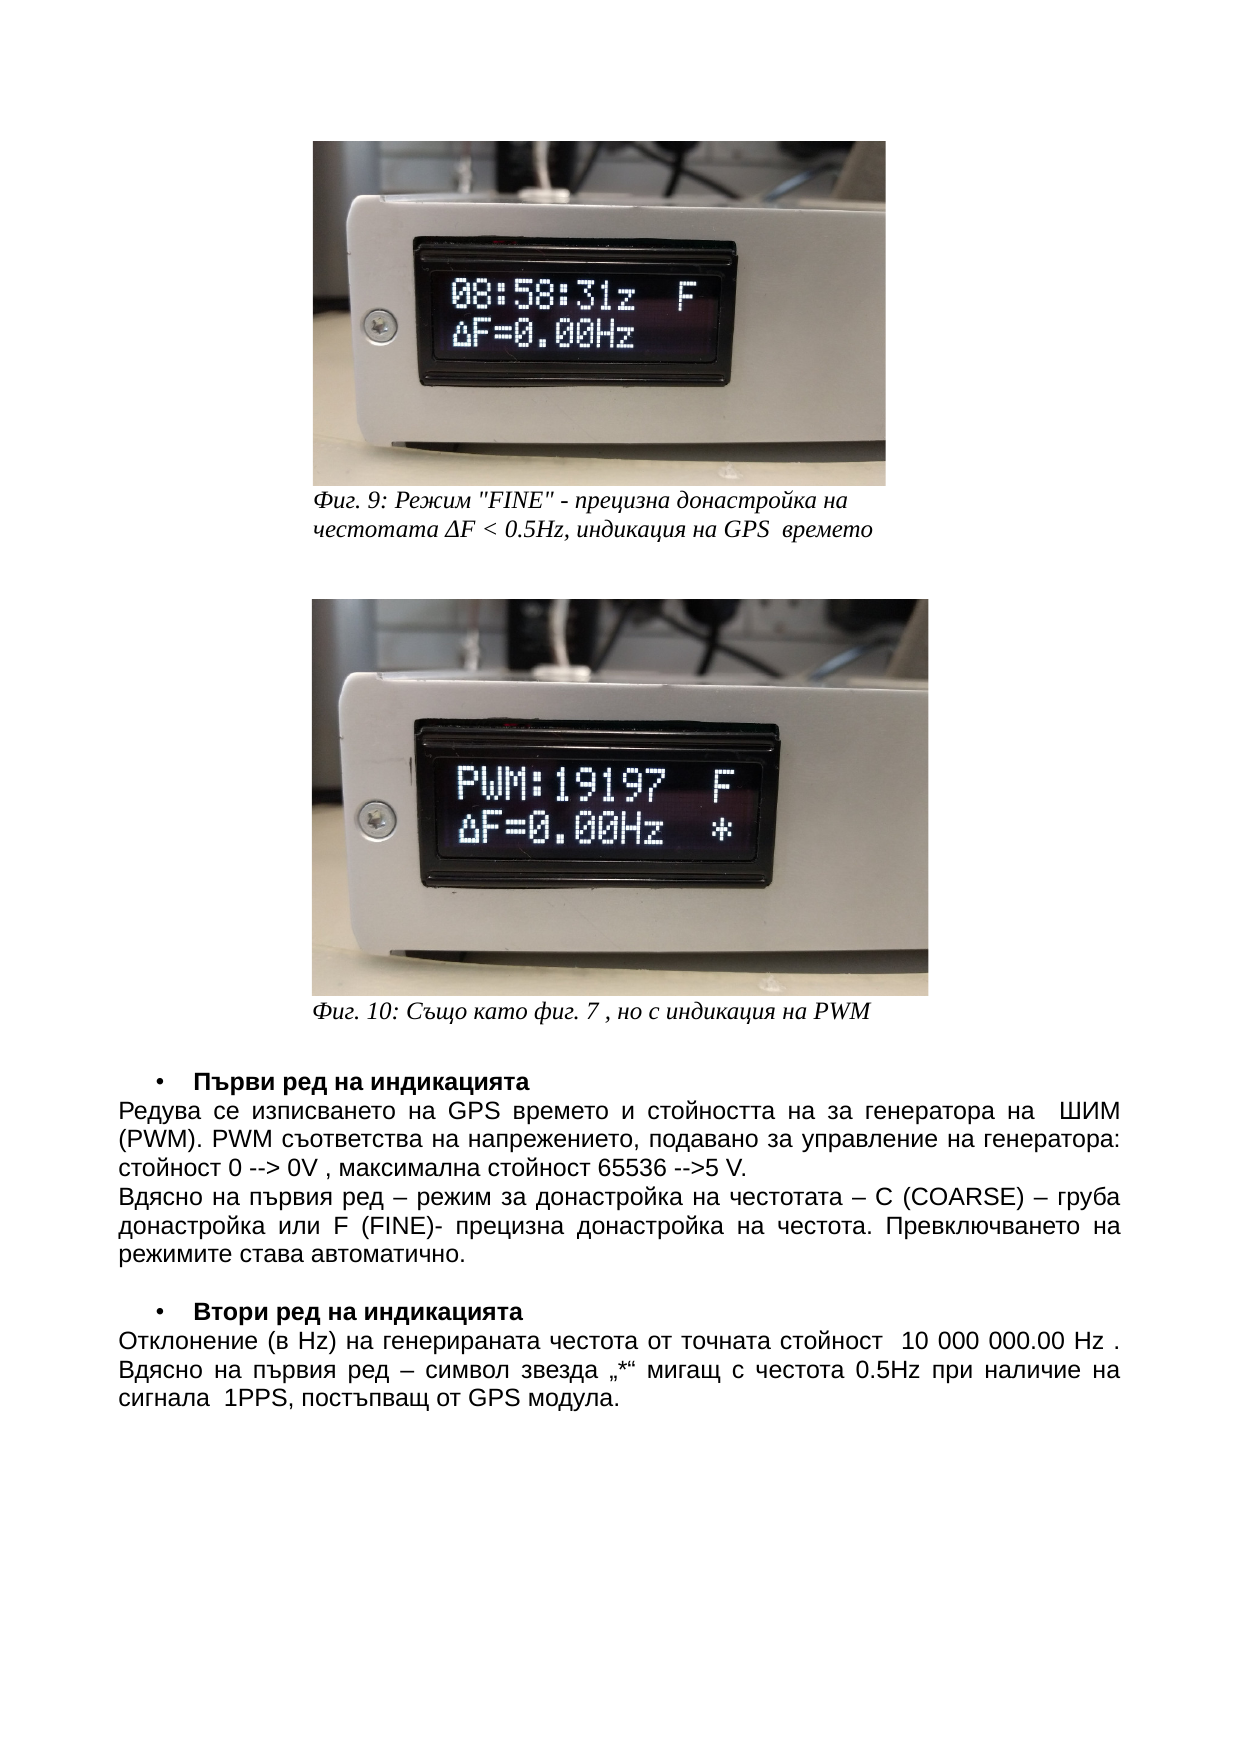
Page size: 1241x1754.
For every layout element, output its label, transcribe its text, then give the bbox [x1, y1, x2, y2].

text Редува се изписването на GPS времето и стойността на за генератора на ШИМ (PWM). PWM съответства на напрежението, подавано за управление на генератора: стойност 0 --> 0V , максимална стойност 65536 -->5 V. [118, 1096, 1122, 1182]
text Фиг. 9: Режим "FINE" - прецизна донастройка на честотата ΔF < 0.5Hz, индикация на GPS времето [313, 486, 886, 543]
picture [312, 141, 886, 486]
text Вдясно на първия ред – режим за донастройка на честотата – С (COARSE) – груба донастройка или F (FINE)- прецизна донастройка на честота. Превключването на режимите става автоматично. [118, 1182, 1122, 1268]
picture [311, 599, 929, 996]
text Фиг. 10: Също като фиг. 7 , но с индикация на PWM [312, 996, 928, 1024]
text Отклонение (в Hz) на генерираната честота от точната стойност 10 000 000.00 Hz . Вдясно на първия ред – символ звезда „*“ мигащ с честота 0.5Hz при наличие на сигнала 1PPS, постъпващ от GPS модула. [118, 1326, 1122, 1412]
list Първи ред на индикацията [156, 1067, 1122, 1096]
list Втори ред на индикацията [156, 1297, 1122, 1326]
